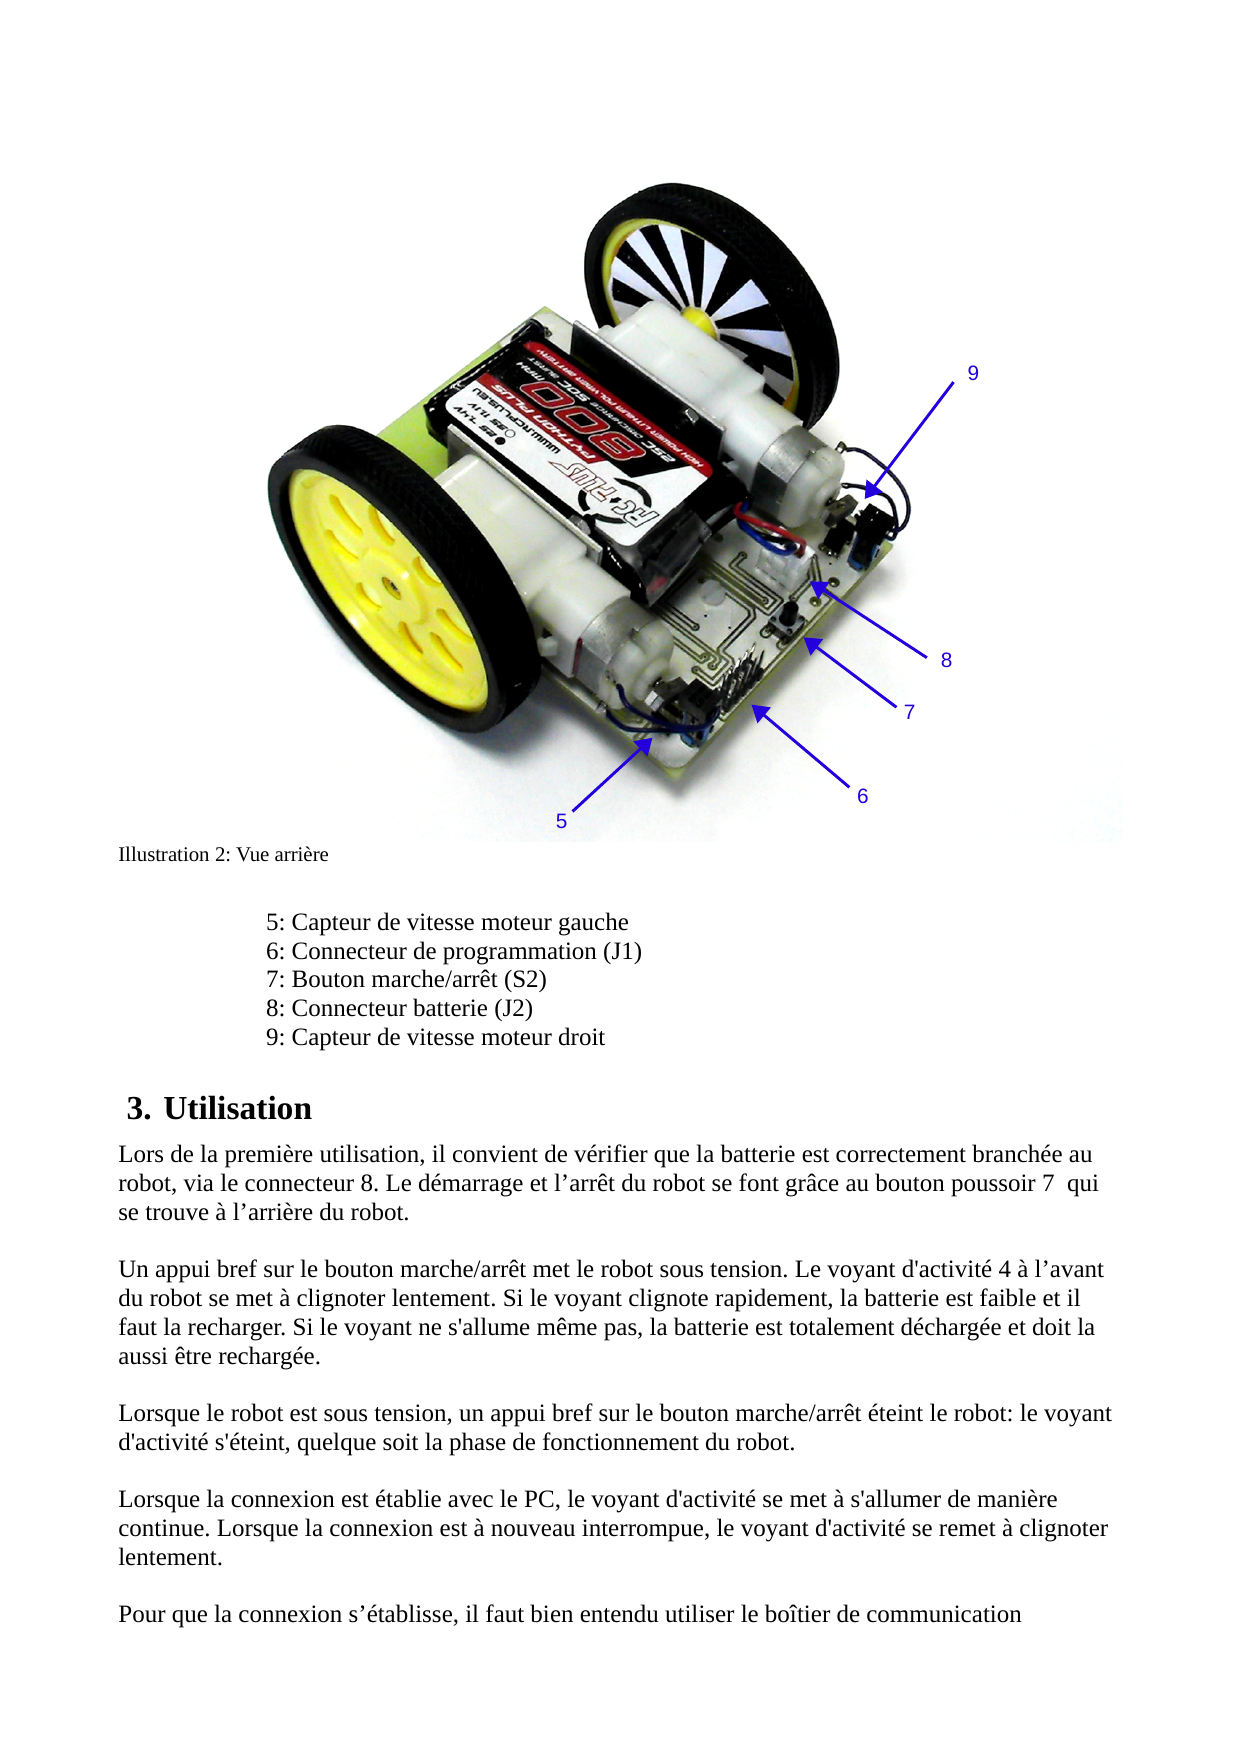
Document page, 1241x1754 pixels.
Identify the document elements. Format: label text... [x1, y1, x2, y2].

text Pour que la connexion s’établisse, il faut bien entendu utiliser le boîtier de communication [118, 1599, 1122, 1628]
text Lors de la première utilisation, il convient de vérifier que la batterie est correctement branchée au robot, via le connecteur 8. Le démarrage et l’arrêt du robot se font grâce au bouton poussoir 7 qui se trouve à l’arrière du robot. [118, 1139, 1122, 1226]
subtitle Utilisation [118, 1088, 1122, 1127]
text Lorsque le robot est sous tension, un appui bref sur le bouton marche/arrêt éteint le robot: le voyant d'activité s'éteint, quelque soit la phase de fonctionnement du robot. [118, 1398, 1122, 1456]
text Illustration 2: Vue arrière [118, 842, 1122, 866]
picture [118, 130, 1123, 842]
text Un appui bref sur le bouton marche/arrêt met le robot sous tension. Le voyant d'activité 4 à l’avant du robot se met à clignoter lentement. Si le voyant clignote rapidement, la batterie est faible et il faut la recharger. Si le voyant ne s'allume même pas, la batterie est totalement déchargée et doit la aussi être rechargée. [118, 1254, 1122, 1369]
text Lorsque la connexion est établie avec le PC, le voyant d'activité se met à s'allumer de manière continue. Lorsque la connexion est à nouveau interrompue, le voyant d'activité se remet à clignoter lentement. [118, 1484, 1122, 1571]
text 5: Capteur de vitesse moteur gauche 6: Connecteur de programmation (J1) 7: Bouton marche/arrêt (S2) 8: Connecteur batterie (J2) 9: Capteur de vitesse moteur droit [118, 907, 1122, 1051]
